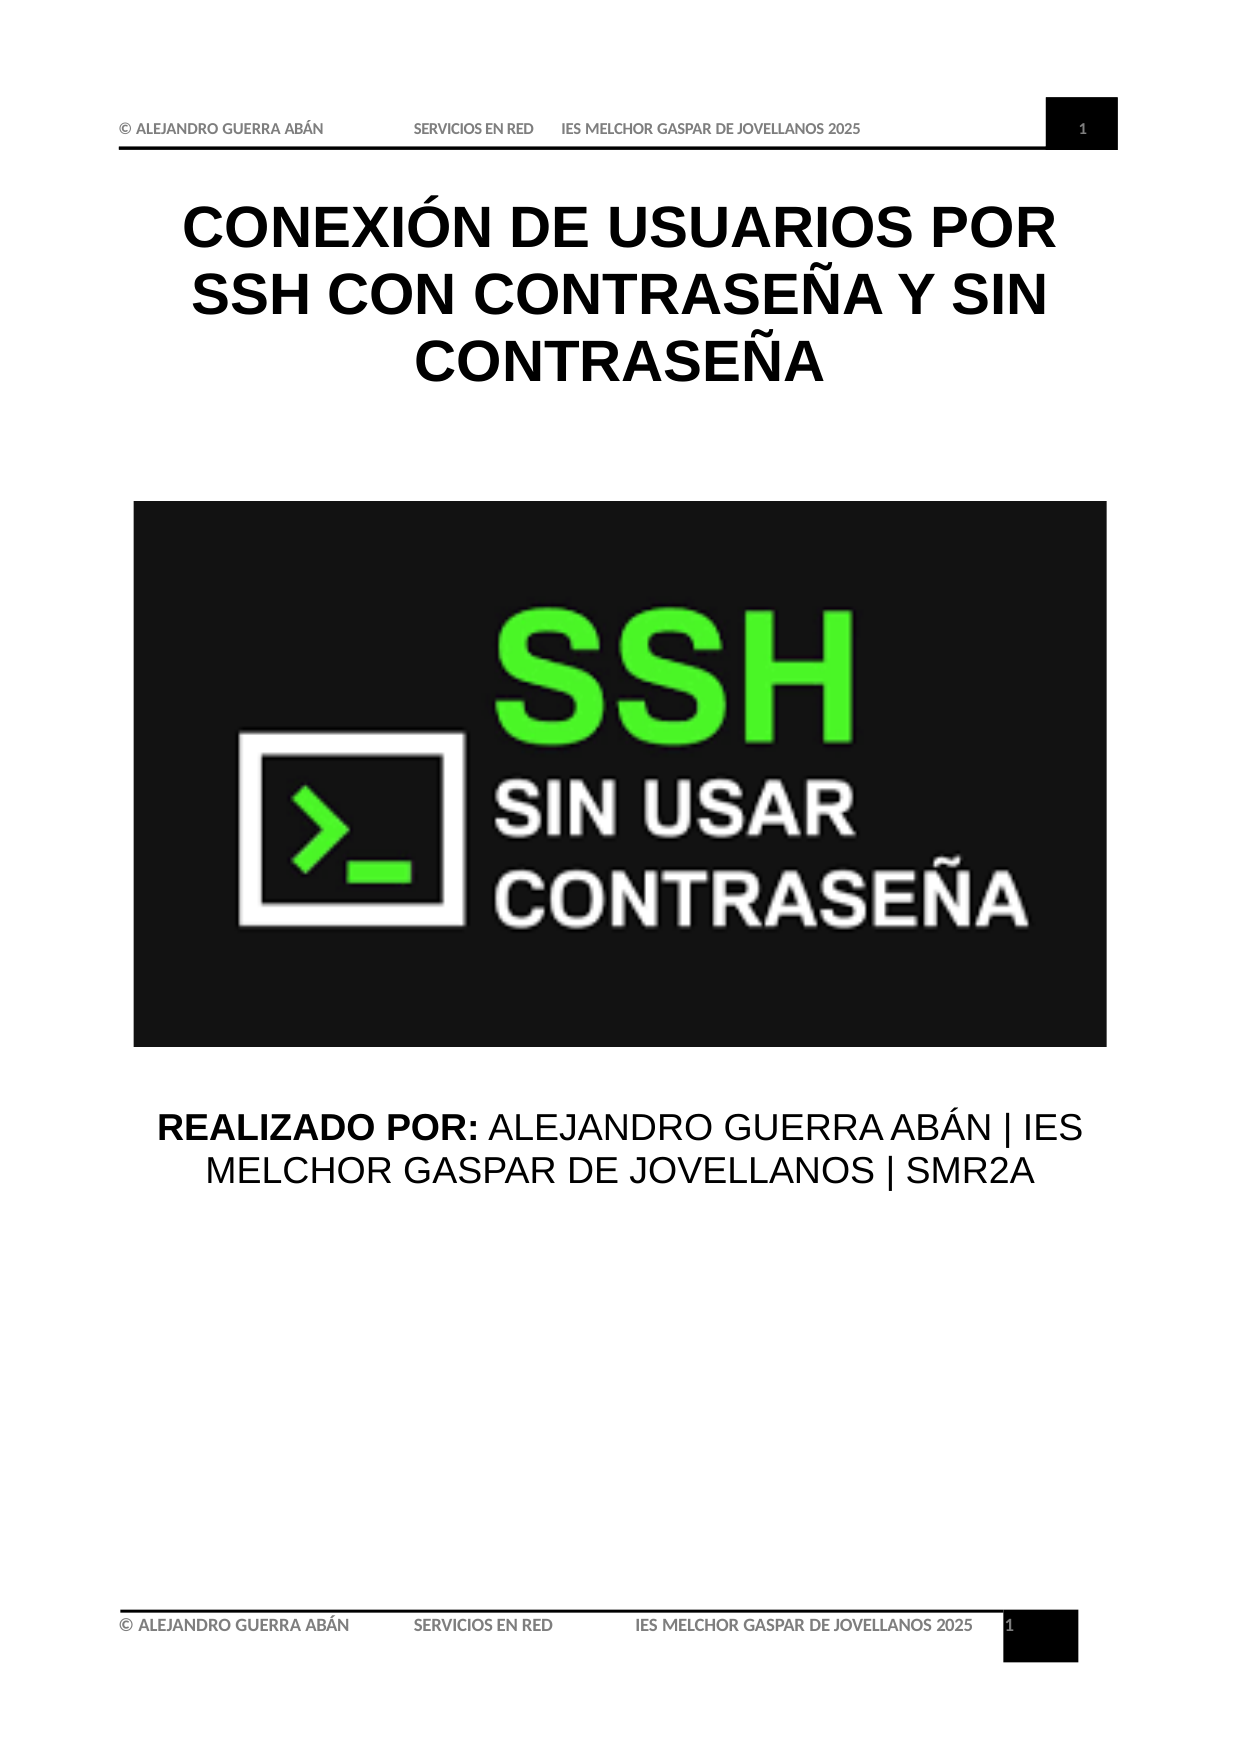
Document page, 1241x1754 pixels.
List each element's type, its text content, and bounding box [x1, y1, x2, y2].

subtitle REALIZADO POR: ALEJANDRO GUERRA ABÁN | IES MELCHOR GASPAR DE JOVELLANOS | SMR2A [118, 1105, 1122, 1191]
picture [133, 501, 1107, 1047]
title CONEXIÓN DE USUARIOS POR SSH CON CONTRASEÑA Y SIN CONTRASEÑA [118, 193, 1122, 394]
